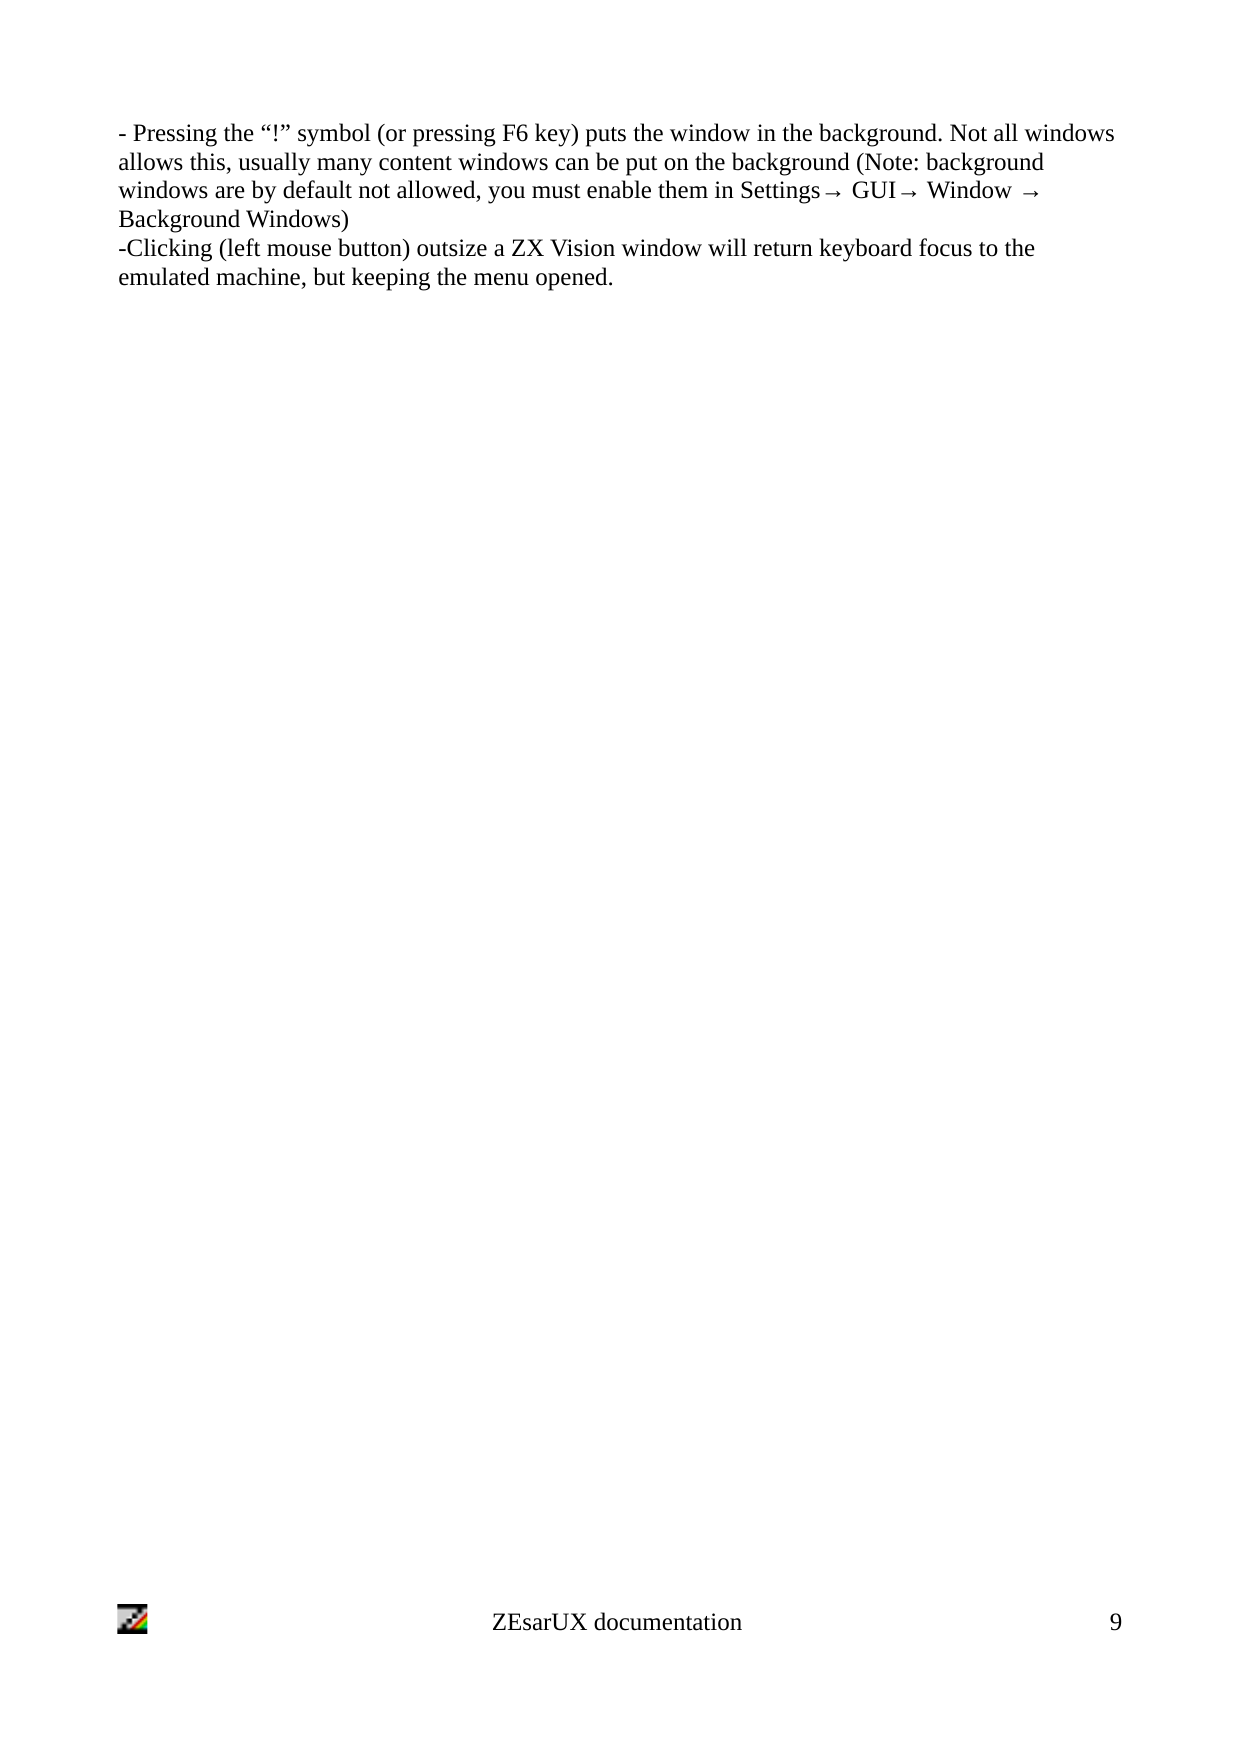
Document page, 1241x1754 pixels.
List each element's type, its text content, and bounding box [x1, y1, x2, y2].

text - Pressing the “!” symbol (or pressing F6 key) puts the window in the background. Not all windows allows this, usually many content windows can be put on the background (Note: background windows are by default not allowed, you must enable them in Settings→ GUI→ Window → Background Windows) [118, 118, 1122, 233]
picture [117, 1604, 148, 1634]
text -Clicking (left mouse button) outsize a ZX Vision window will return keyboard focus to the emulated machine, but keeping the menu opened. [118, 233, 1122, 291]
